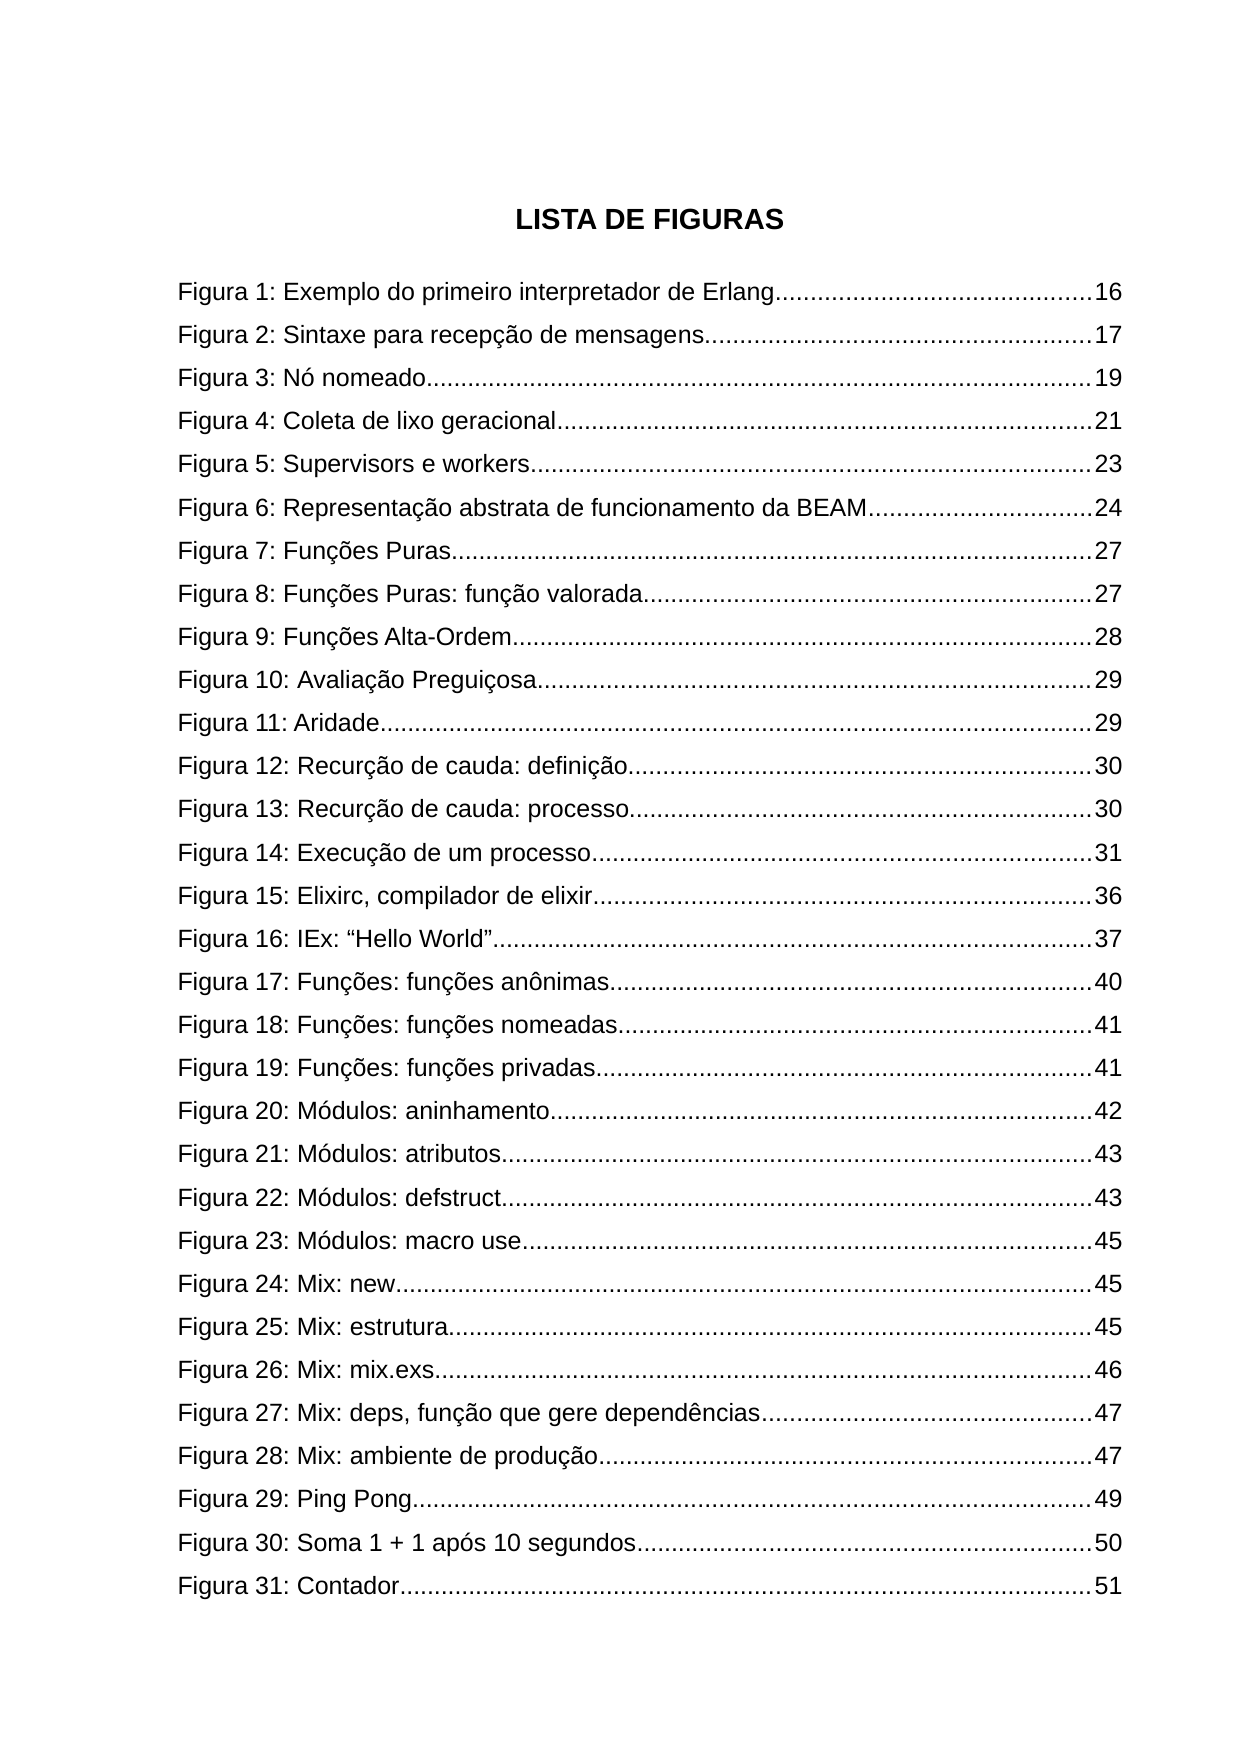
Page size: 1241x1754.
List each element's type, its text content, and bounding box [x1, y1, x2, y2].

text Figura 26: Mix: mix.exs 46 [177, 1355, 1122, 1384]
text Figura 9: Funções Alta-Ordem 28 [177, 622, 1122, 651]
text Figura 29: Ping Pong 49 [177, 1484, 1122, 1513]
text Figura 3: Nó nomeado 19 [177, 363, 1122, 392]
text Figura 12: Recurção de cauda: definição 30 [177, 751, 1122, 780]
text Figura 6: Representação abstrata de funcionamento da BEAM 24 [177, 493, 1122, 521]
text Figura 14: Execução de um processo 31 [177, 838, 1122, 866]
text Figura 23: Módulos: macro use 45 [177, 1226, 1122, 1254]
text Figura 28: Mix: ambiente de produção 47 [177, 1441, 1122, 1470]
text Figura 18: Funções: funções nomeadas 41 [177, 1010, 1122, 1039]
text Figura 10: Avaliação Preguiçosa 29 [177, 665, 1122, 694]
text Figura 30: Soma 1 + 1 após 10 segundos 50 [177, 1528, 1122, 1556]
text Figura 4: Coleta de lixo geracional 21 [177, 406, 1122, 435]
text Figura 15: Elixirc, compilador de elixir 36 [177, 881, 1122, 909]
text Figura 8: Funções Puras: função valorada 27 [177, 579, 1122, 608]
text Figura 21: Módulos: atributos 43 [177, 1139, 1122, 1168]
text Figura 20: Módulos: aninhamento 42 [177, 1096, 1122, 1125]
text Figura 7: Funções Puras 27 [177, 536, 1122, 564]
text Figura 5: Supervisors e workers 23 [177, 449, 1122, 478]
text Figura 27: Mix: deps, função que gere dependências 47 [177, 1398, 1122, 1427]
text Figura 31: Contador 51 [177, 1571, 1122, 1599]
text Figura 11: Aridade 29 [177, 708, 1122, 737]
text Figura 19: Funções: funções privadas 41 [177, 1053, 1122, 1082]
text Figura 24: Mix: new 45 [177, 1269, 1122, 1298]
text Figura 17: Funções: funções anônimas 40 [177, 967, 1122, 996]
text Figura 22: Módulos: defstruct 43 [177, 1183, 1122, 1211]
text Figura 1: Exemplo do primeiro interpretador de Erlang 16 [177, 277, 1122, 306]
text Figura 13: Recurção de cauda: processo 30 [177, 794, 1122, 823]
text LISTA DE FIGURAS [177, 202, 1122, 236]
text Figura 25: Mix: estrutura 45 [177, 1312, 1122, 1341]
text Figura 16: IEx: “Hello World” 37 [177, 924, 1122, 953]
text Figura 2: Sintaxe para recepção de mensagens 17 [177, 320, 1122, 349]
